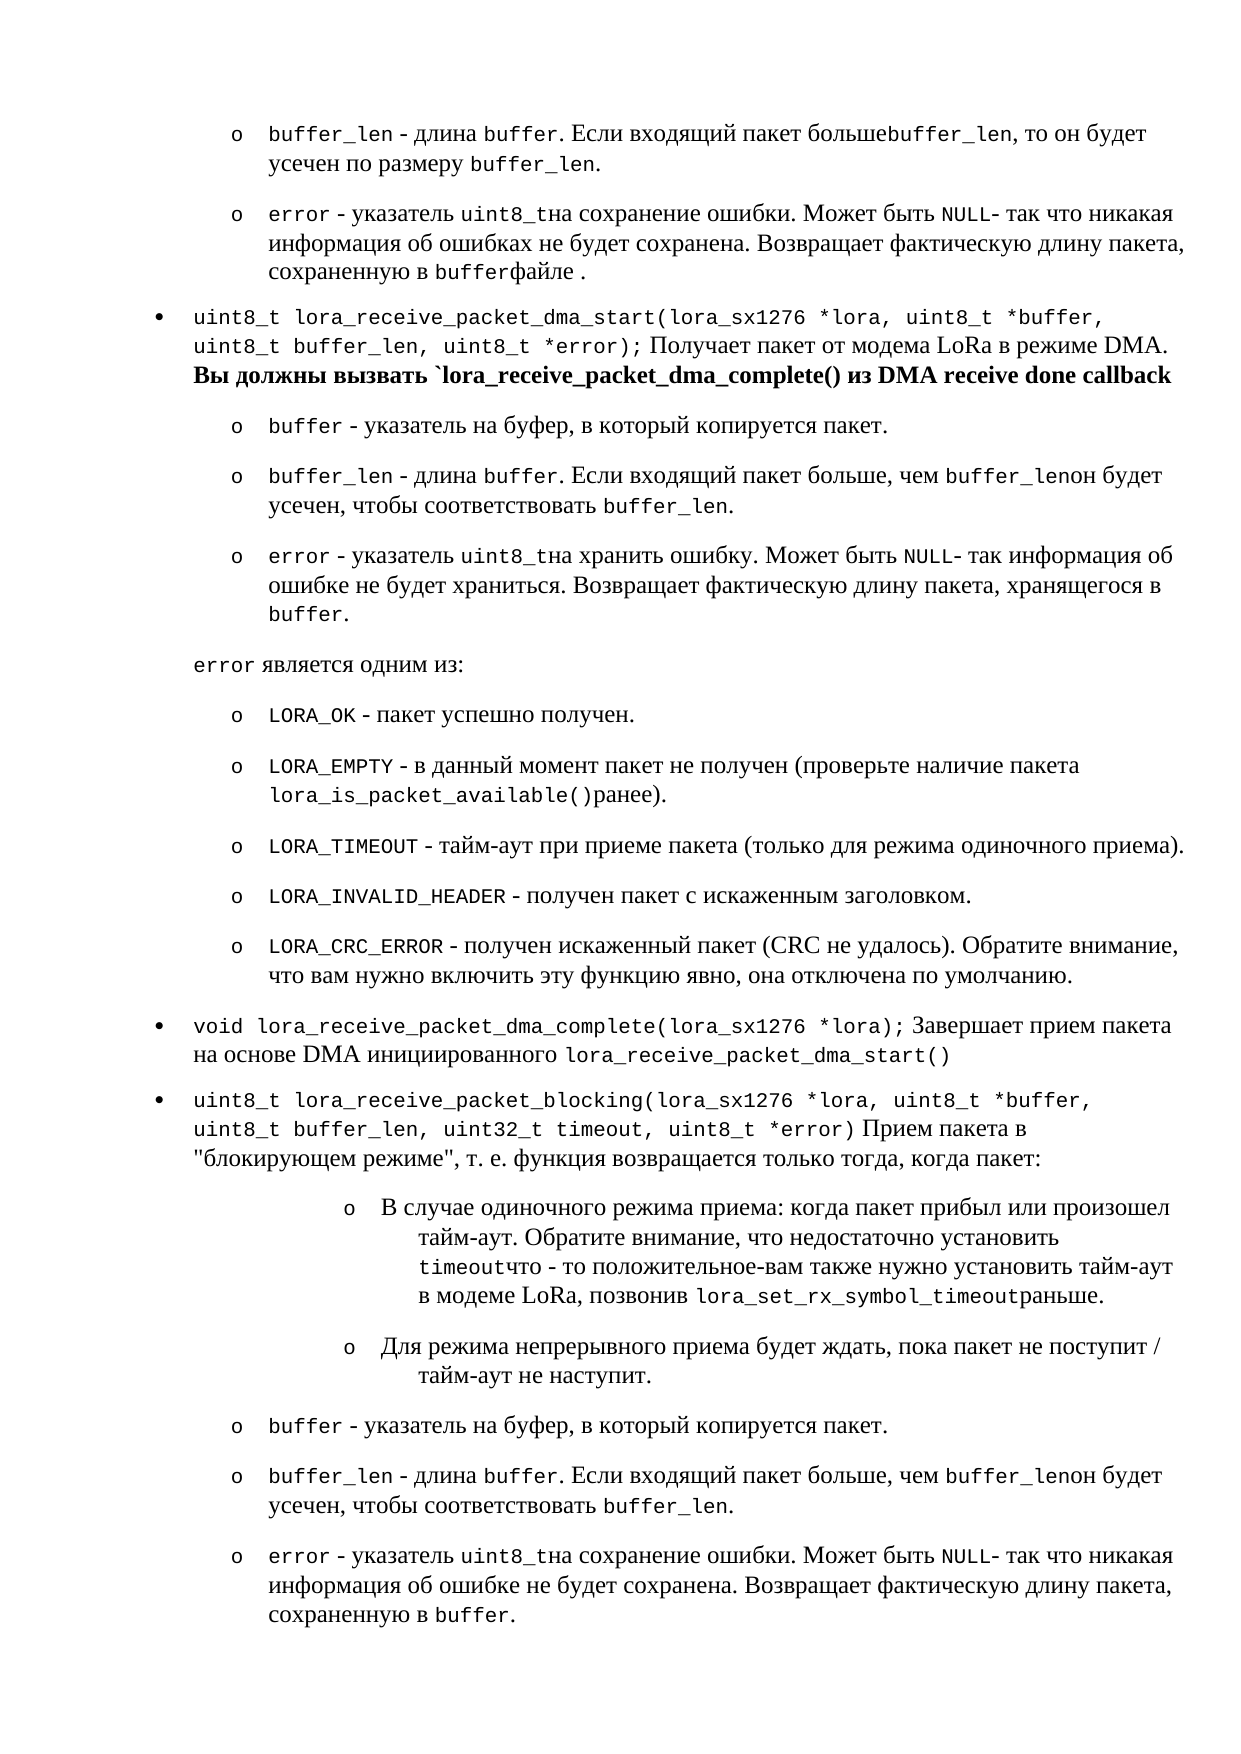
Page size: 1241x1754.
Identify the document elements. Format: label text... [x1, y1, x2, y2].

list LORA_INVALID_HEADER - получен пакет с искаженным заголовком. [231, 880, 1187, 910]
list error - указатель uint8_tна хранить ошибку. Может быть NULL- так информация об ошибке не будет храниться. Возвращает фактическую длину пакета, хранящегося в buffer. [231, 540, 1187, 628]
list LORA_OK - пакет успешно получен. [231, 699, 1187, 729]
list LORA_EMPTY - в данный момент пакет не получен (проверьте наличие пакета lora_is_packet_available()ранее). [231, 750, 1187, 809]
list В случае одиночного режима приема: когда пакет прибыл или произошел тайм-аут. Обратите внимание, что недостаточно установить timeoutчто - то положительное-вам также нужно установить тайм-аут в модеме LoRa, позвонив lora_set_rx_symbol_timeoutраньше. [343, 1192, 1187, 1310]
list error - указатель uint8_tна сохранение ошибки. Может быть NULL- так что никакая информация об ошибке не будет сохранена. Возвращает фактическую длину пакета, сохраненную в buffer. [231, 1540, 1187, 1628]
list uint8_t lora_receive_packet_dma_start(lora_sx1276 *lora, uint8_t *buffer, uint8_t buffer_len, uint8_t *error); Получает пакет от модема LoRa в режиме DMA. Вы должны вызвать `lora_receive_packet_dma_complete() из DMA receive done callback [156, 307, 1187, 389]
text error является одним из: [193, 649, 1187, 678]
list uint8_t lora_receive_packet_blocking(lora_sx1276 *lora, uint8_t *buffer, uint8_t buffer_len, uint32_t timeout, uint8_t *error) Прием пакета в "блокирующем режиме", т. е. функция возвращается только тогда, когда пакет: [156, 1090, 1187, 1172]
list buffer_len - длина buffer. Если входящий пакет больше, чем buffer_lenон будет усечен, чтобы соответствовать buffer_len. [231, 1460, 1187, 1519]
list buffer - указатель на буфер, в который копируется пакет. [231, 410, 1187, 439]
list buffer_len - длина buffer. Если входящий пакет больше, чем buffer_lenон будет усечен, чтобы соответствовать buffer_len. [231, 460, 1187, 519]
list buffer_len - длина buffer. Если входящий пакет большеbuffer_len, то он будет усечен по размеру buffer_len. [231, 118, 1187, 177]
list error - указатель uint8_tна сохранение ошибки. Может быть NULL- так что никакая информация об ошибках не будет сохранена. Возвращает фактическую длину пакета, сохраненную в bufferфайле . [231, 198, 1187, 286]
list void lora_receive_packet_dma_complete(lora_sx1276 *lora); Завершает прием пакета на основе DMA инициированного lora_receive_packet_dma_start() [156, 1010, 1187, 1069]
list LORA_TIMEOUT - тайм-аут при приеме пакета (только для режима одиночного приема). [231, 830, 1187, 859]
list Для режима непрерывного приема будет ждать, пока пакет не поступит / тайм-аут не наступит. [343, 1331, 1187, 1389]
list buffer - указатель на буфер, в который копируется пакет. [231, 1410, 1187, 1439]
list LORA_CRC_ERROR - получен искаженный пакет (CRC не удалось). Обратите внимание, что вам нужно включить эту функцию явно, она отключена по умолчанию. [231, 931, 1187, 989]
